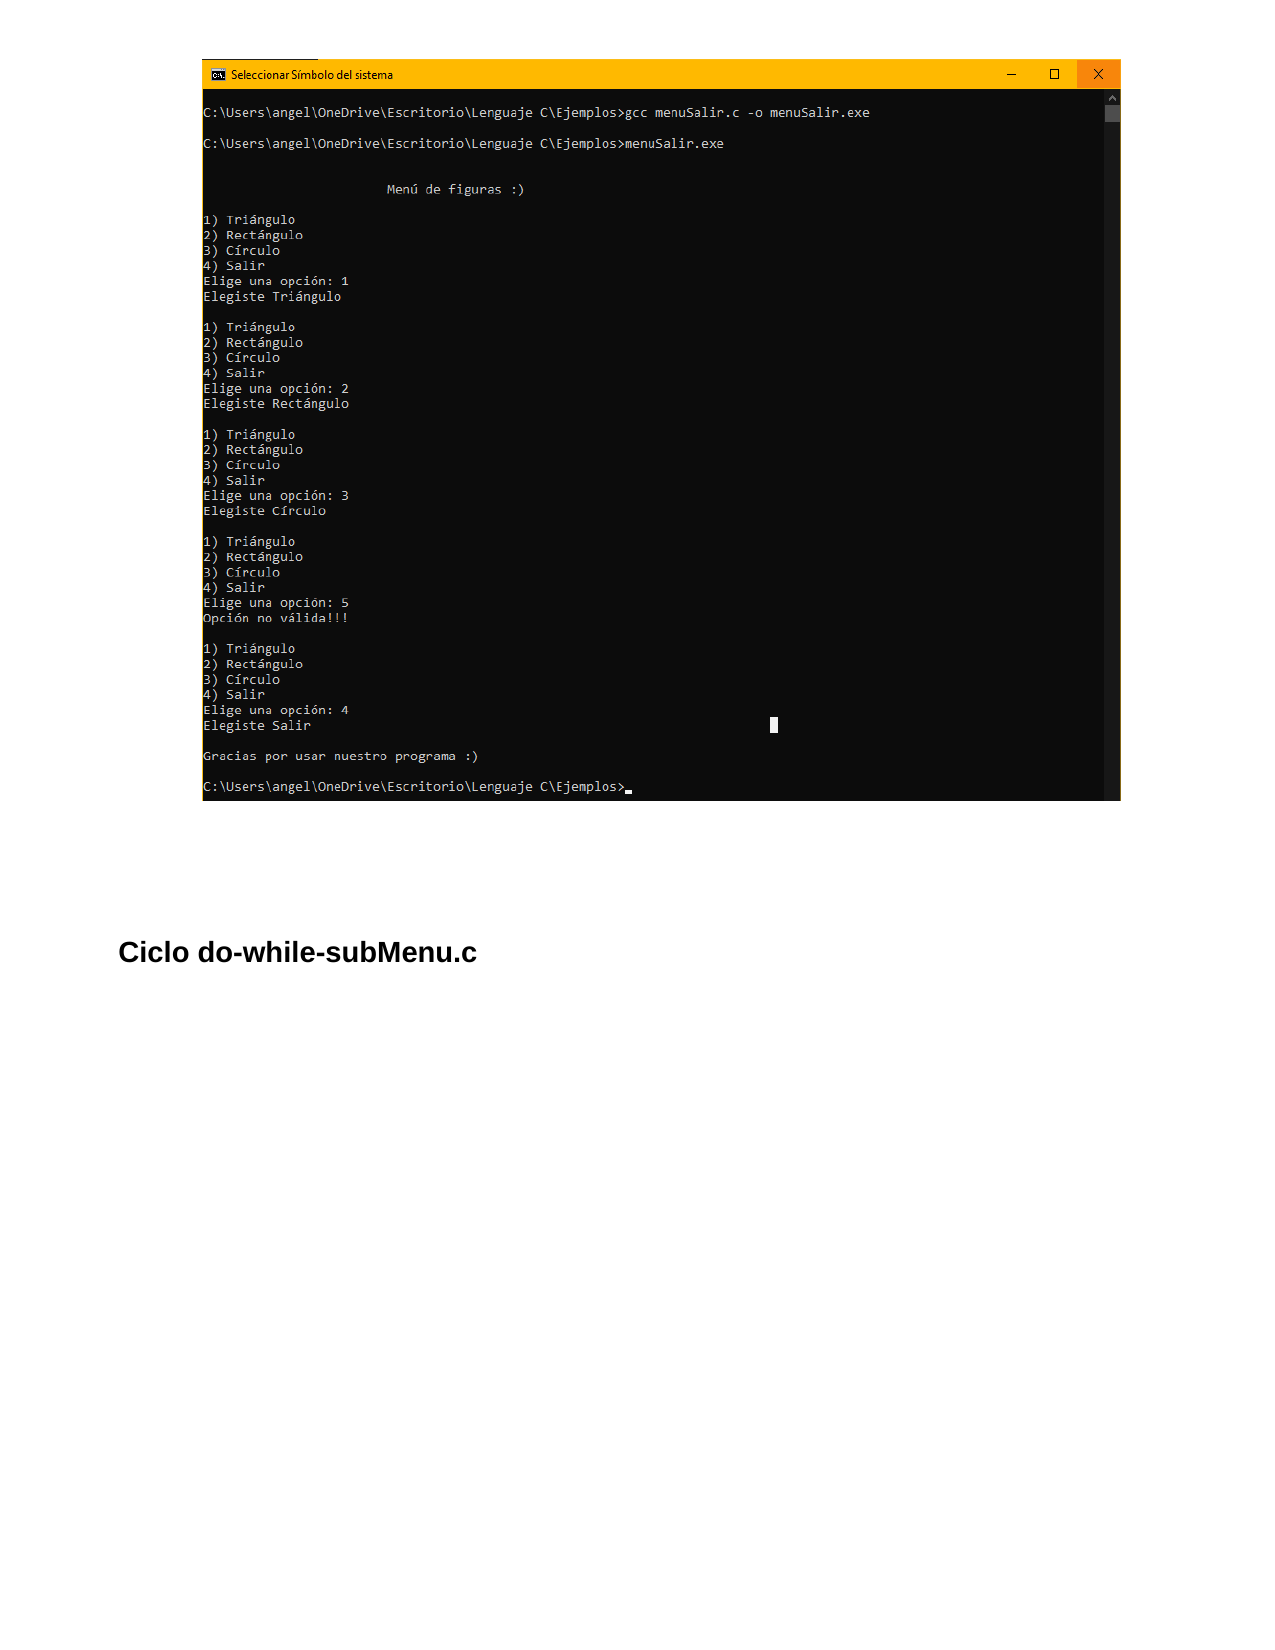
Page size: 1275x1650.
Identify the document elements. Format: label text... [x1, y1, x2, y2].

text Ciclo do-while-subMenu.c [118, 935, 1205, 968]
